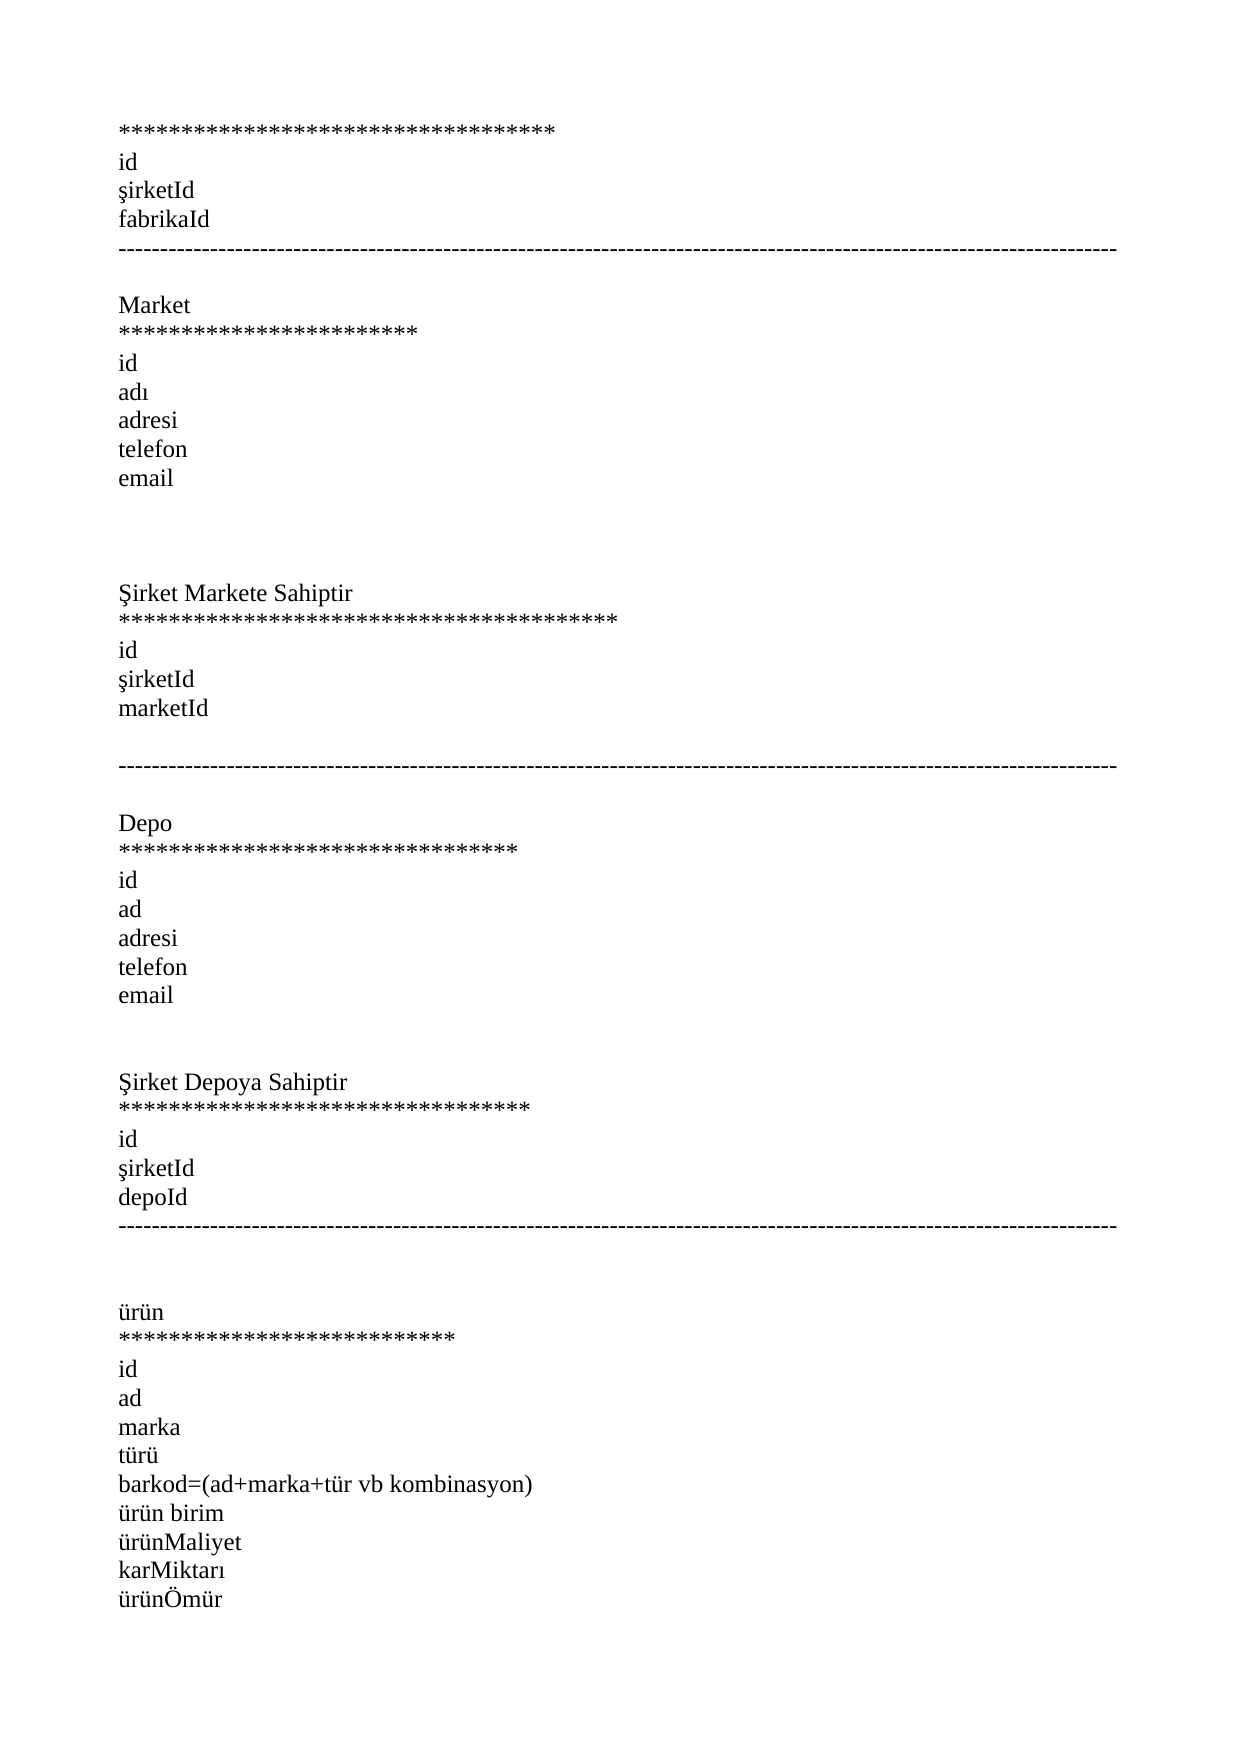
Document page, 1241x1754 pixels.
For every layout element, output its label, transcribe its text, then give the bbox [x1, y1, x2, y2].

text ------------------------------------------------------------------------------------------------------------------------ [118, 751, 1122, 779]
text marketId [118, 693, 1122, 722]
text id [118, 147, 1122, 176]
text adı [118, 377, 1122, 406]
text Şirket Depoya Sahiptir [118, 1067, 1122, 1096]
text türü [118, 1441, 1122, 1469]
text id [118, 348, 1122, 377]
text ************************ [118, 319, 1122, 348]
text adresi [118, 923, 1122, 952]
text id [118, 866, 1122, 894]
text şirketId [118, 664, 1122, 693]
text şirketId [118, 1153, 1122, 1182]
text barkod=(ad+marka+tür vb kombinasyon) [118, 1469, 1122, 1498]
text *********************************** [118, 118, 1122, 147]
text marka [118, 1412, 1122, 1441]
text Market [118, 291, 1122, 319]
text ad [118, 1383, 1122, 1412]
text telefon [118, 434, 1122, 463]
text adresi [118, 406, 1122, 434]
text ürün [118, 1297, 1122, 1326]
text şirketId [118, 176, 1122, 204]
text Depo [118, 808, 1122, 837]
text Şirket Markete Sahiptir [118, 578, 1122, 607]
text id [118, 1124, 1122, 1153]
text fabrikaId [118, 204, 1122, 233]
text id [118, 1354, 1122, 1383]
text telefon [118, 952, 1122, 981]
text ------------------------------------------------------------------------------------------------------------------------ [118, 233, 1122, 262]
text ürünMaliyet [118, 1527, 1122, 1556]
text *************************** [118, 1326, 1122, 1354]
text ürünÖmür [118, 1584, 1122, 1613]
text ********************************* [118, 1096, 1122, 1124]
text depoId [118, 1182, 1122, 1211]
text **************************************** [118, 607, 1122, 636]
text email [118, 981, 1122, 1009]
text id [118, 636, 1122, 664]
text ad [118, 894, 1122, 923]
text karMiktarı [118, 1556, 1122, 1584]
text ------------------------------------------------------------------------------------------------------------------------ [118, 1211, 1122, 1239]
text ürün birim [118, 1498, 1122, 1527]
text ******************************** [118, 837, 1122, 866]
text email [118, 463, 1122, 492]
